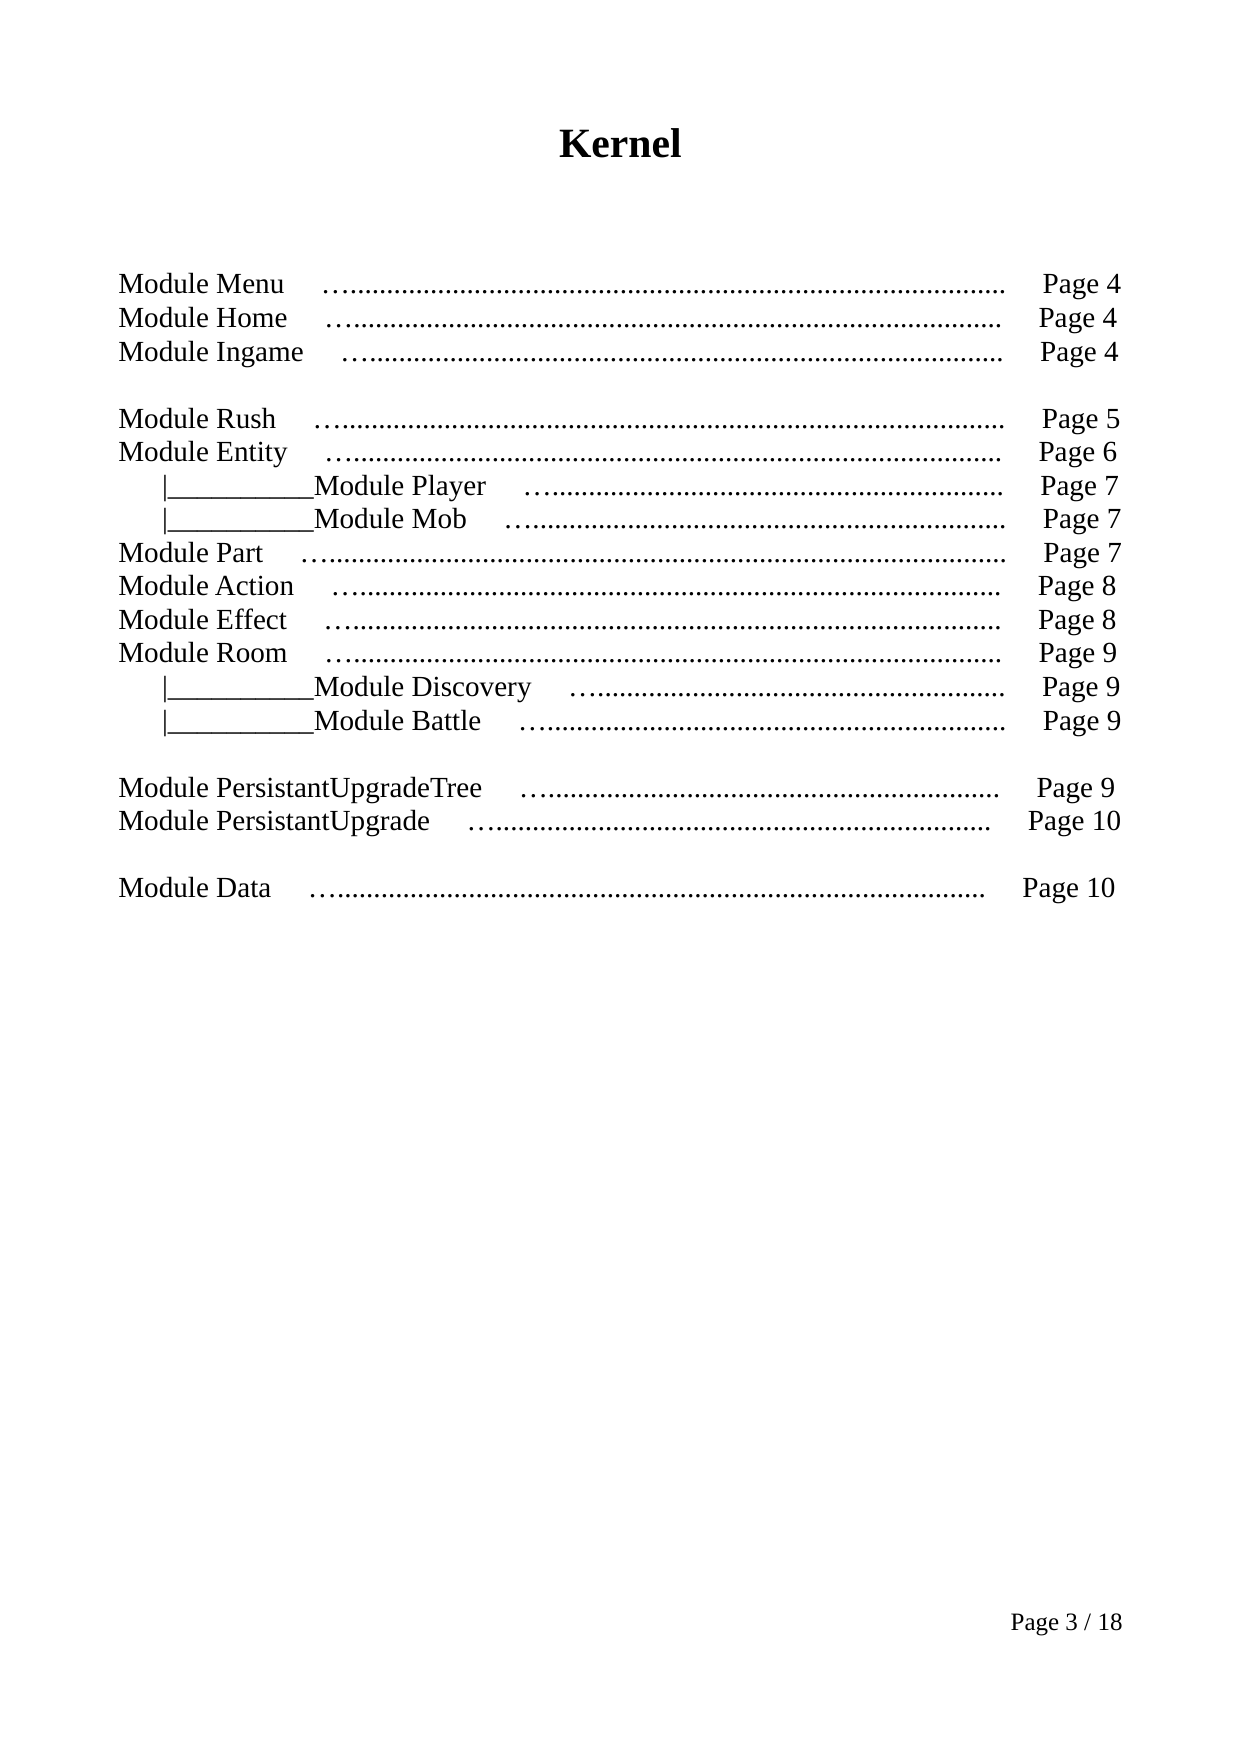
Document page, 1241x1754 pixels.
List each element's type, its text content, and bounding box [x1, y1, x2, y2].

text Module Data …......................................................................................... Page 10 [118, 870, 1122, 904]
text Module Effect …......................................................................................... Page 8 [118, 602, 1122, 636]
text Module Room …......................................................................................... Page 9 [118, 636, 1122, 669]
text Module PersistantUpgrade ….................................................................... Page 10 [118, 803, 1122, 837]
text Module Home …......................................................................................... Page 4 [118, 300, 1122, 334]
text Module Ingame …....................................................................................... Page 4 [118, 334, 1122, 367]
text |__________Module Discovery …........................................................ Page 9 [118, 669, 1122, 703]
text |__________Module Mob …................................................................. Page 7 [118, 501, 1122, 535]
text Module Part …............................................................................................. Page 7 [118, 535, 1122, 568]
text Module Rush …........................................................................................... Page 5 [118, 401, 1122, 434]
text Kernel [118, 118, 1122, 166]
text Module PersistantUpgradeTree ….............................................................. Page 9 [118, 770, 1122, 803]
text Module Action …........................................................................................ Page 8 [118, 568, 1122, 602]
text Module Entity …......................................................................................... Page 6 [118, 434, 1122, 468]
text |__________Module Battle …............................................................... Page 9 [118, 703, 1122, 736]
text Module Menu ….......................................................................................... Page 4 [118, 267, 1122, 300]
text |__________Module Player ….............................................................. Page 7 [118, 468, 1122, 501]
